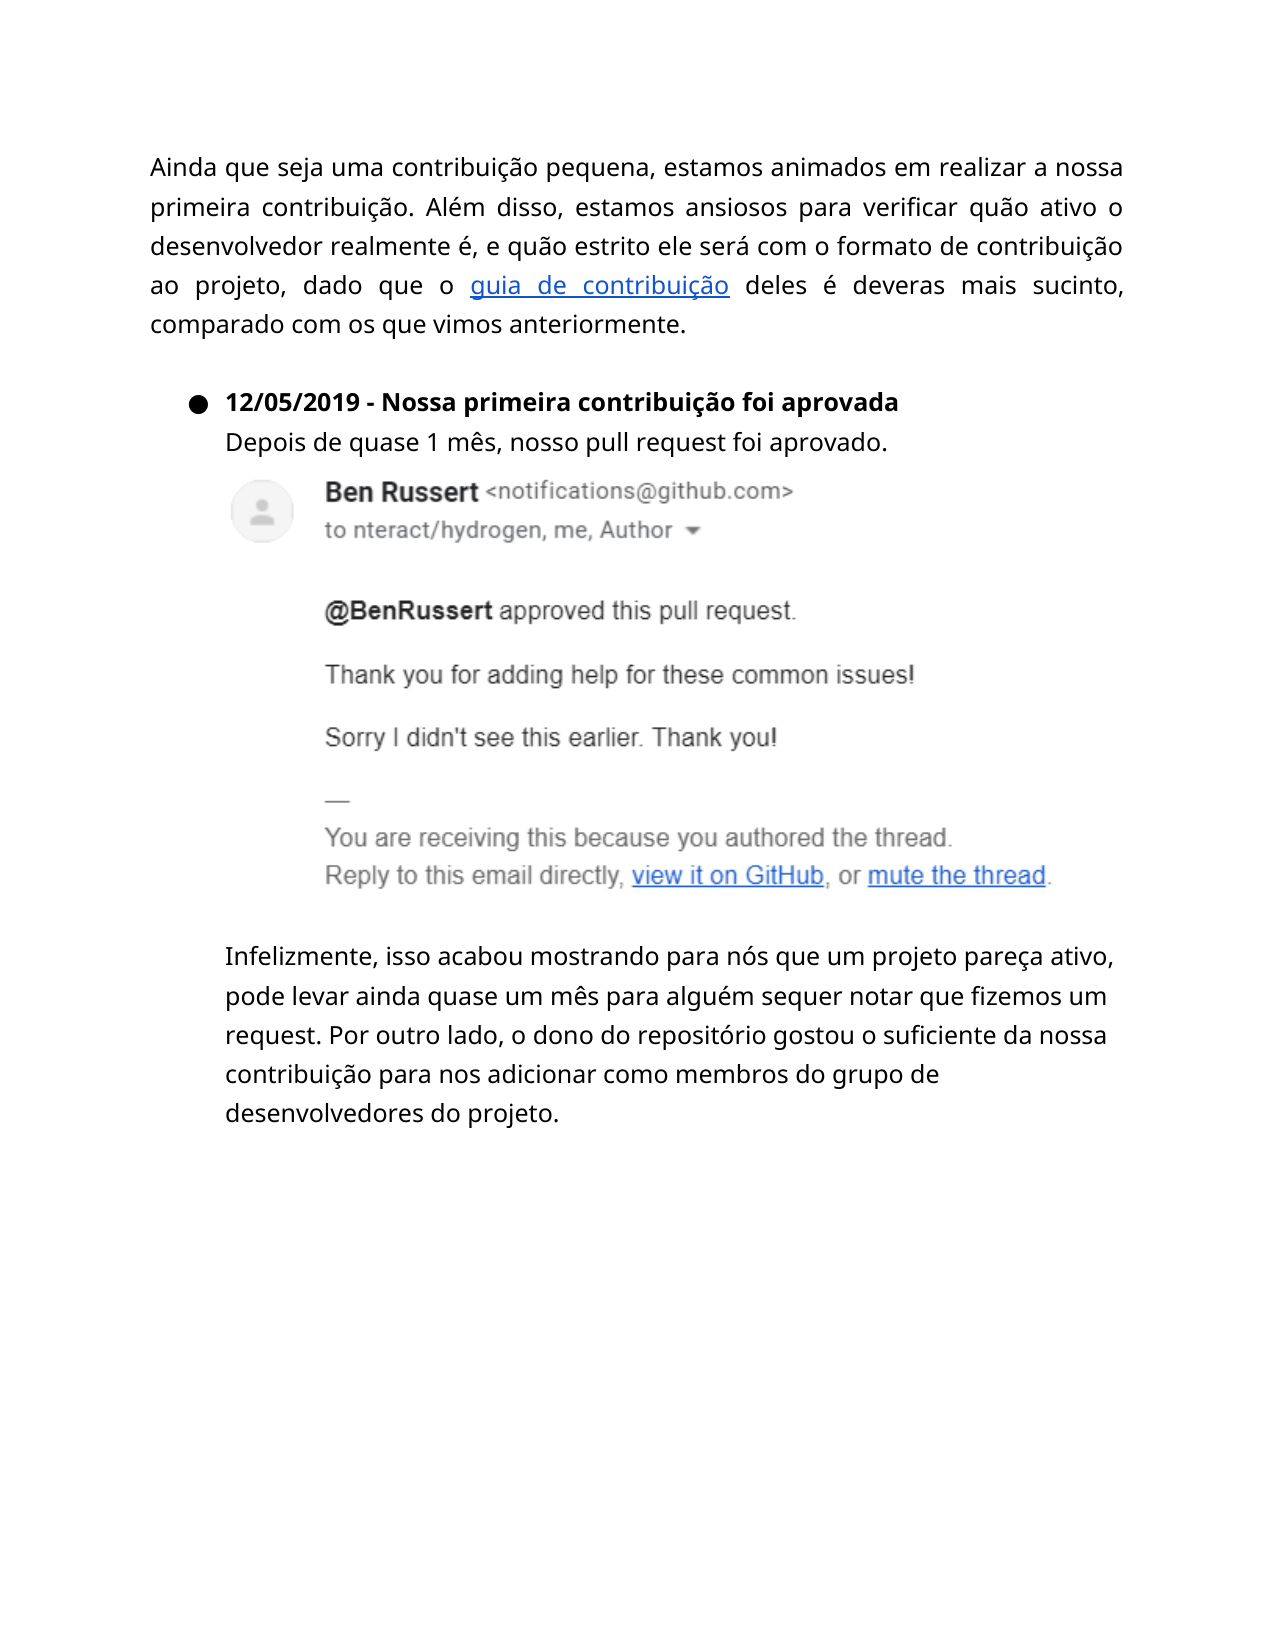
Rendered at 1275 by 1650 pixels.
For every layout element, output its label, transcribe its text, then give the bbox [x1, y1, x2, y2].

text Ainda que seja uma contribuição pequena, estamos animados em realizar a nossa primeira contribuição. Além disso, estamos ansiosos para verificar quão ativo o desenvolvedor realmente é, e quão estrito ele será com o formato de contribuição ao projeto, dado que o guia de contribuição deles é deveras mais sucinto, comparado com os que vimos anteriormente. [150, 150, 1125, 341]
list 12/05/2019 - Nossa primeira contribuição foi aprovada [187, 385, 1125, 419]
picture [225, 463, 1110, 936]
text Depois de quase 1 mês, nosso pull request foi aprovado. [225, 424, 1125, 458]
text Infelizmente, isso acabou mostrando para nós que um projeto pareça ativo, pode levar ainda quase um mês para alguém sequer notar que fizemos um request. Por outro lado, o dono do repositório gostou o suficiente da nossa contribuição para nos adicionar como membros do grupo de desenvolvedores do projeto. [225, 939, 1125, 1130]
